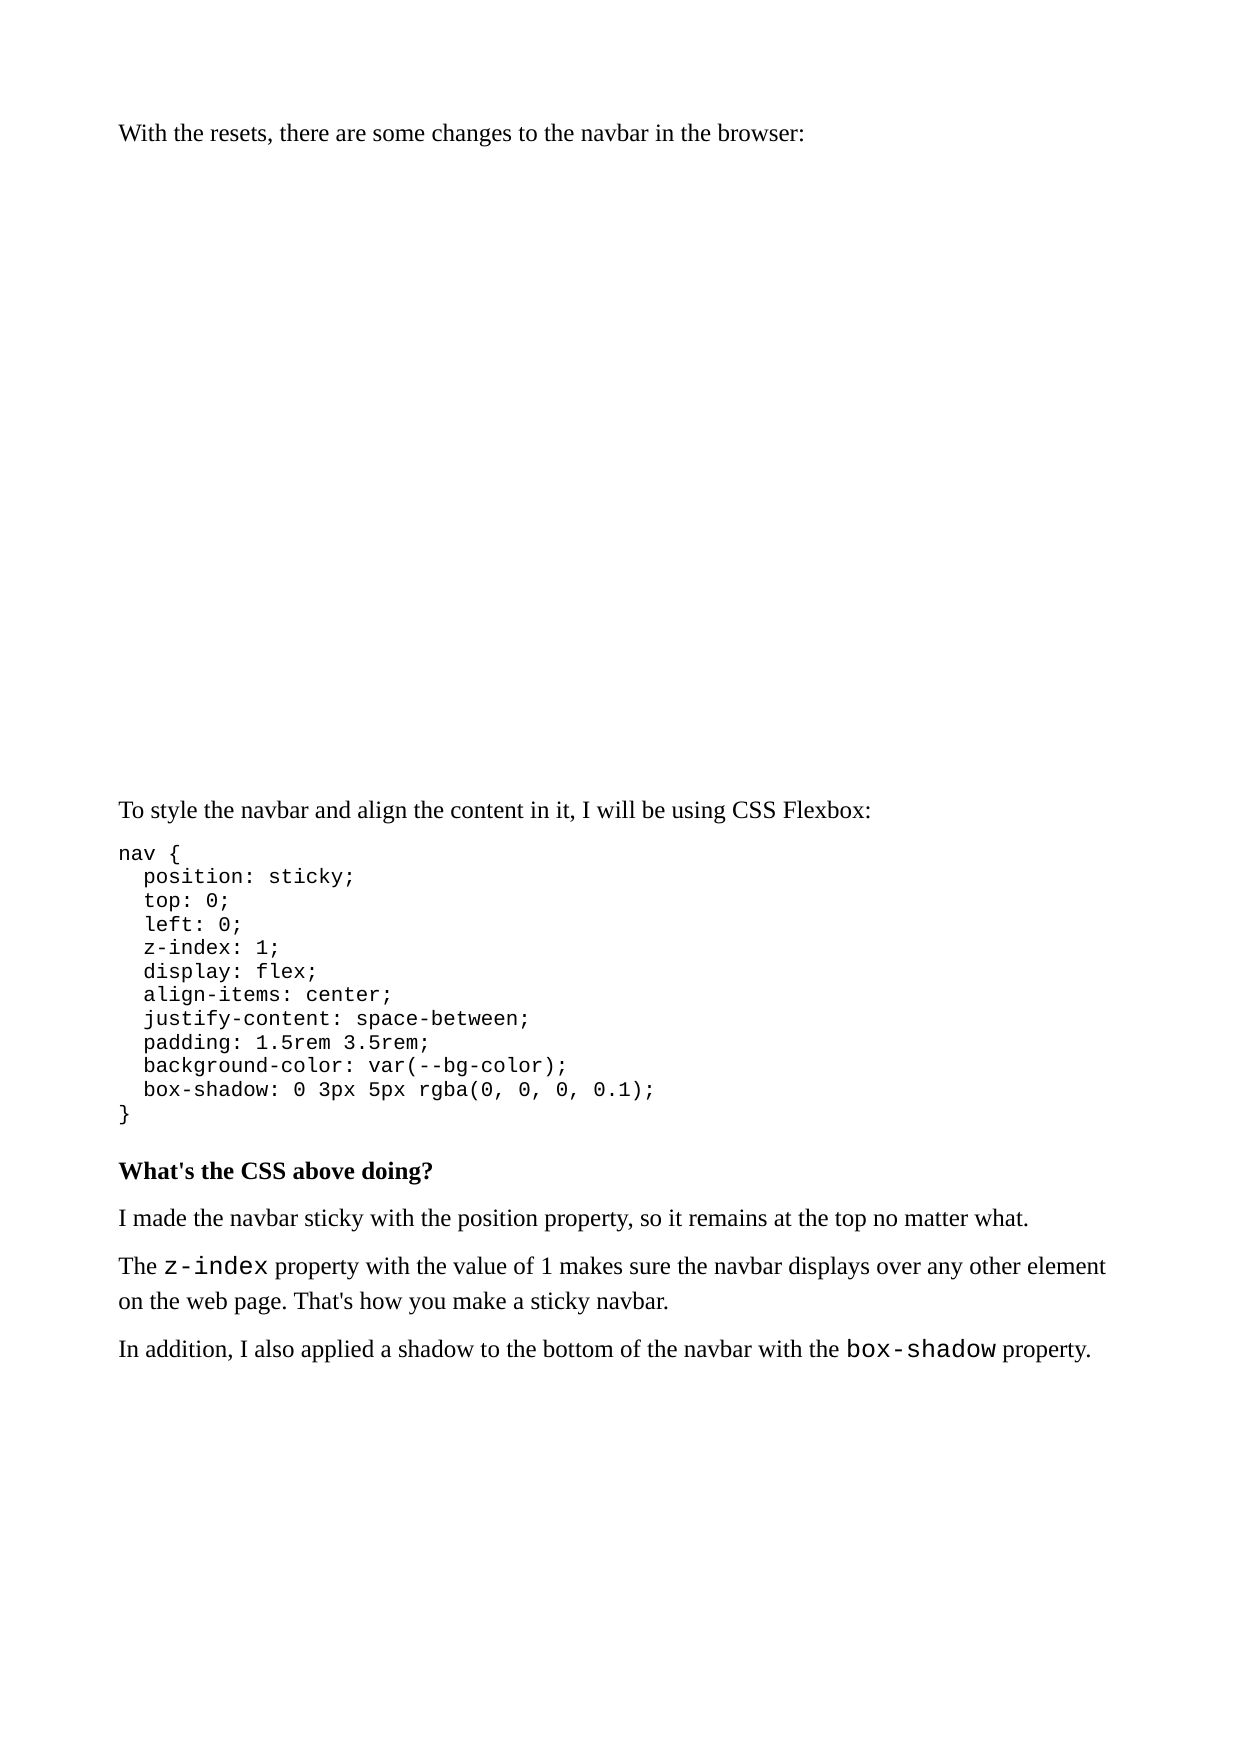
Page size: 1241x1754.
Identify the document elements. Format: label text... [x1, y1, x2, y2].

text align-items: center; [118, 984, 1122, 1008]
text top: 0; [118, 890, 1122, 913]
text With the resets, there are some changes to the navbar in the browser: [118, 118, 1122, 776]
text } [118, 1103, 1122, 1126]
text To style the navbar and align the content in it, I will be using CSS Flexbox: [118, 795, 1122, 824]
text box-shadow: 0 3px 5px rgba(0, 0, 0, 0.1); [118, 1079, 1122, 1103]
text background-color: var(--bg-color); [118, 1055, 1122, 1079]
text The z-index property with the value of 1 makes sure the navbar displays over any other element on the web page. That's how you make a sticky navbar. [118, 1251, 1122, 1315]
text I made the navbar sticky with the position property, so it remains at the top no matter what. [118, 1203, 1122, 1232]
text What's the CSS above doing? [118, 1156, 1122, 1184]
text left: 0; [118, 913, 1122, 937]
text position: sticky; [118, 866, 1122, 890]
text z-index: 1; [118, 937, 1122, 961]
text nav { [118, 843, 1122, 866]
text padding: 1.5rem 3.5rem; [118, 1032, 1122, 1055]
text display: flex; [118, 961, 1122, 984]
text justify-content: space-between; [118, 1008, 1122, 1032]
text In addition, I also applied a shadow to the bottom of the navbar with the box-shadow property. [118, 1334, 1122, 1364]
